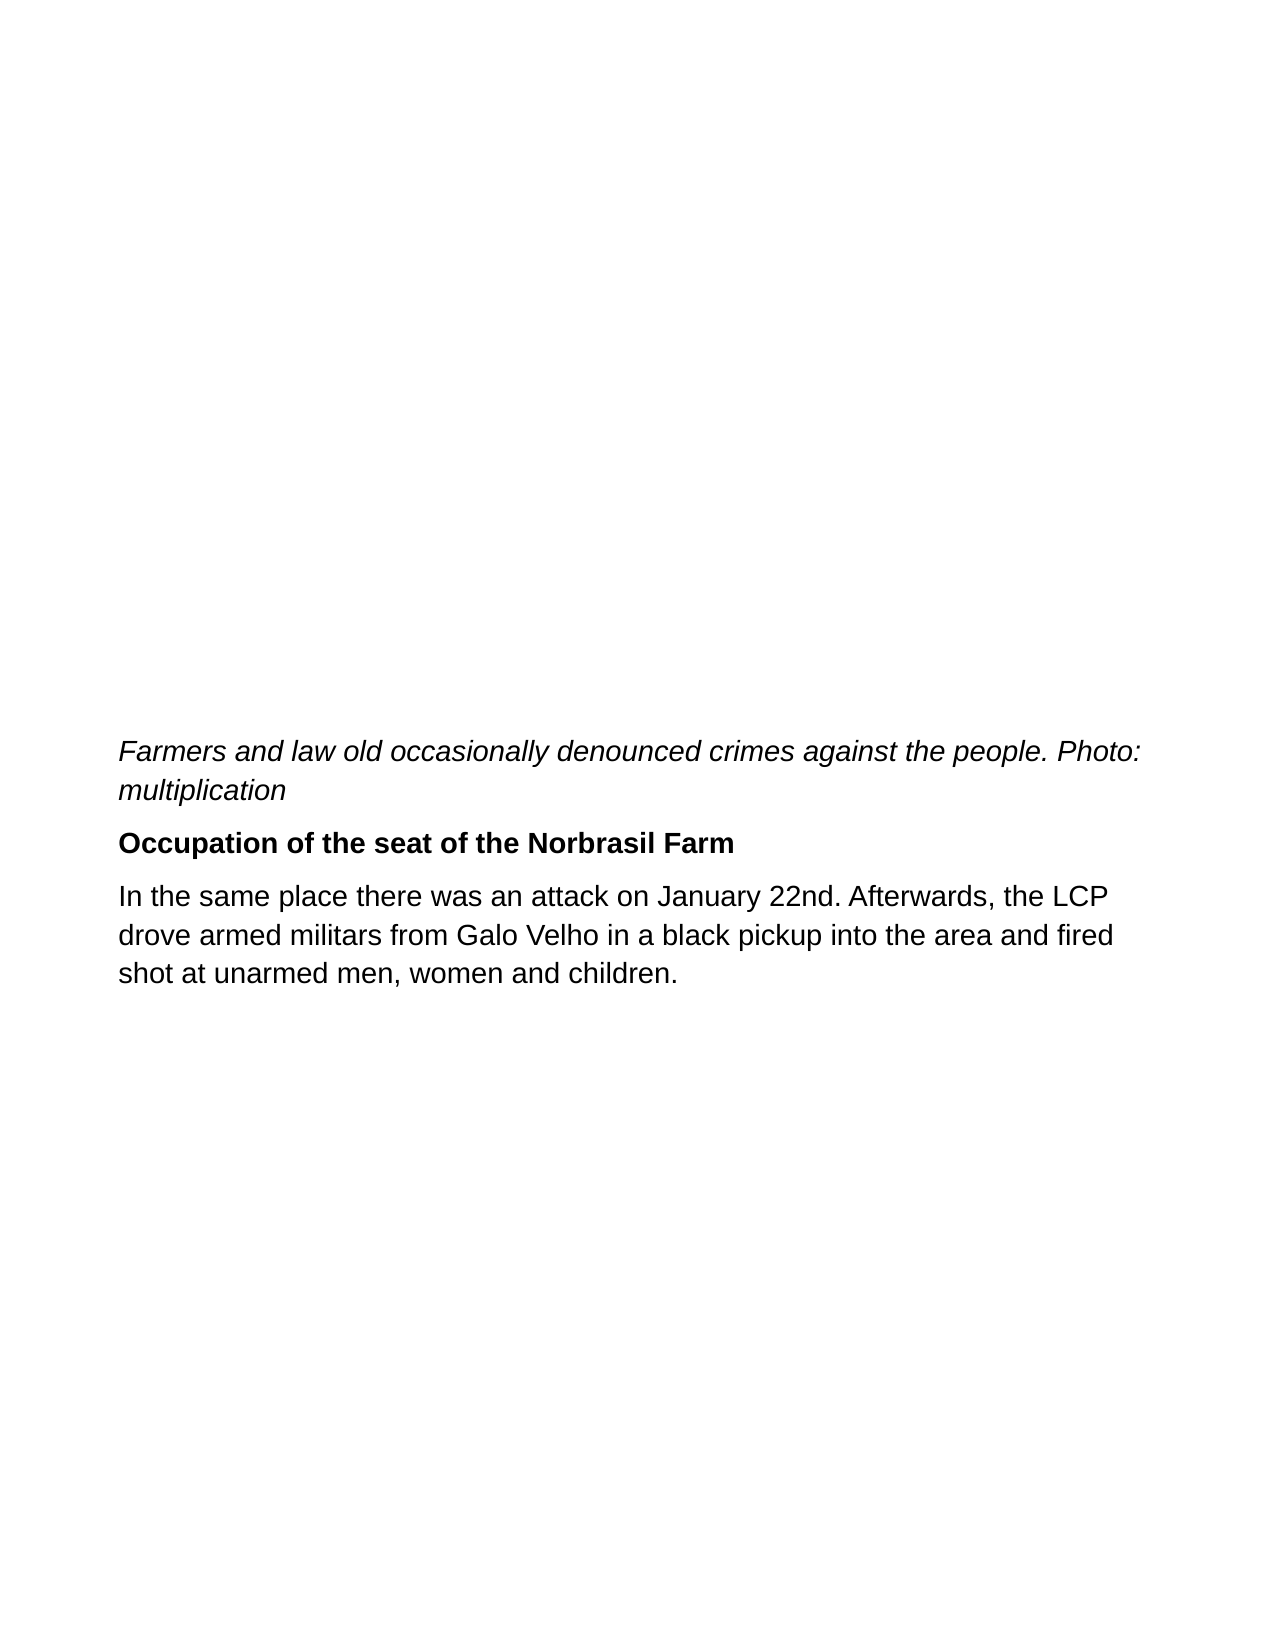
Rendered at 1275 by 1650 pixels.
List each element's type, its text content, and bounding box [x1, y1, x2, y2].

text Occupation of the seat of the Norbrasil Farm [118, 826, 1157, 859]
text In the same place there was an attack on January 22nd. Afterwards, the LCP drove armed militars from Galo Velho in a black pickup into the area and fired shot at unarmed men, women and children. [118, 879, 1157, 990]
text Farmers and law old occasionally denounced crimes against the people. Photo: multiplication [118, 118, 1157, 806]
